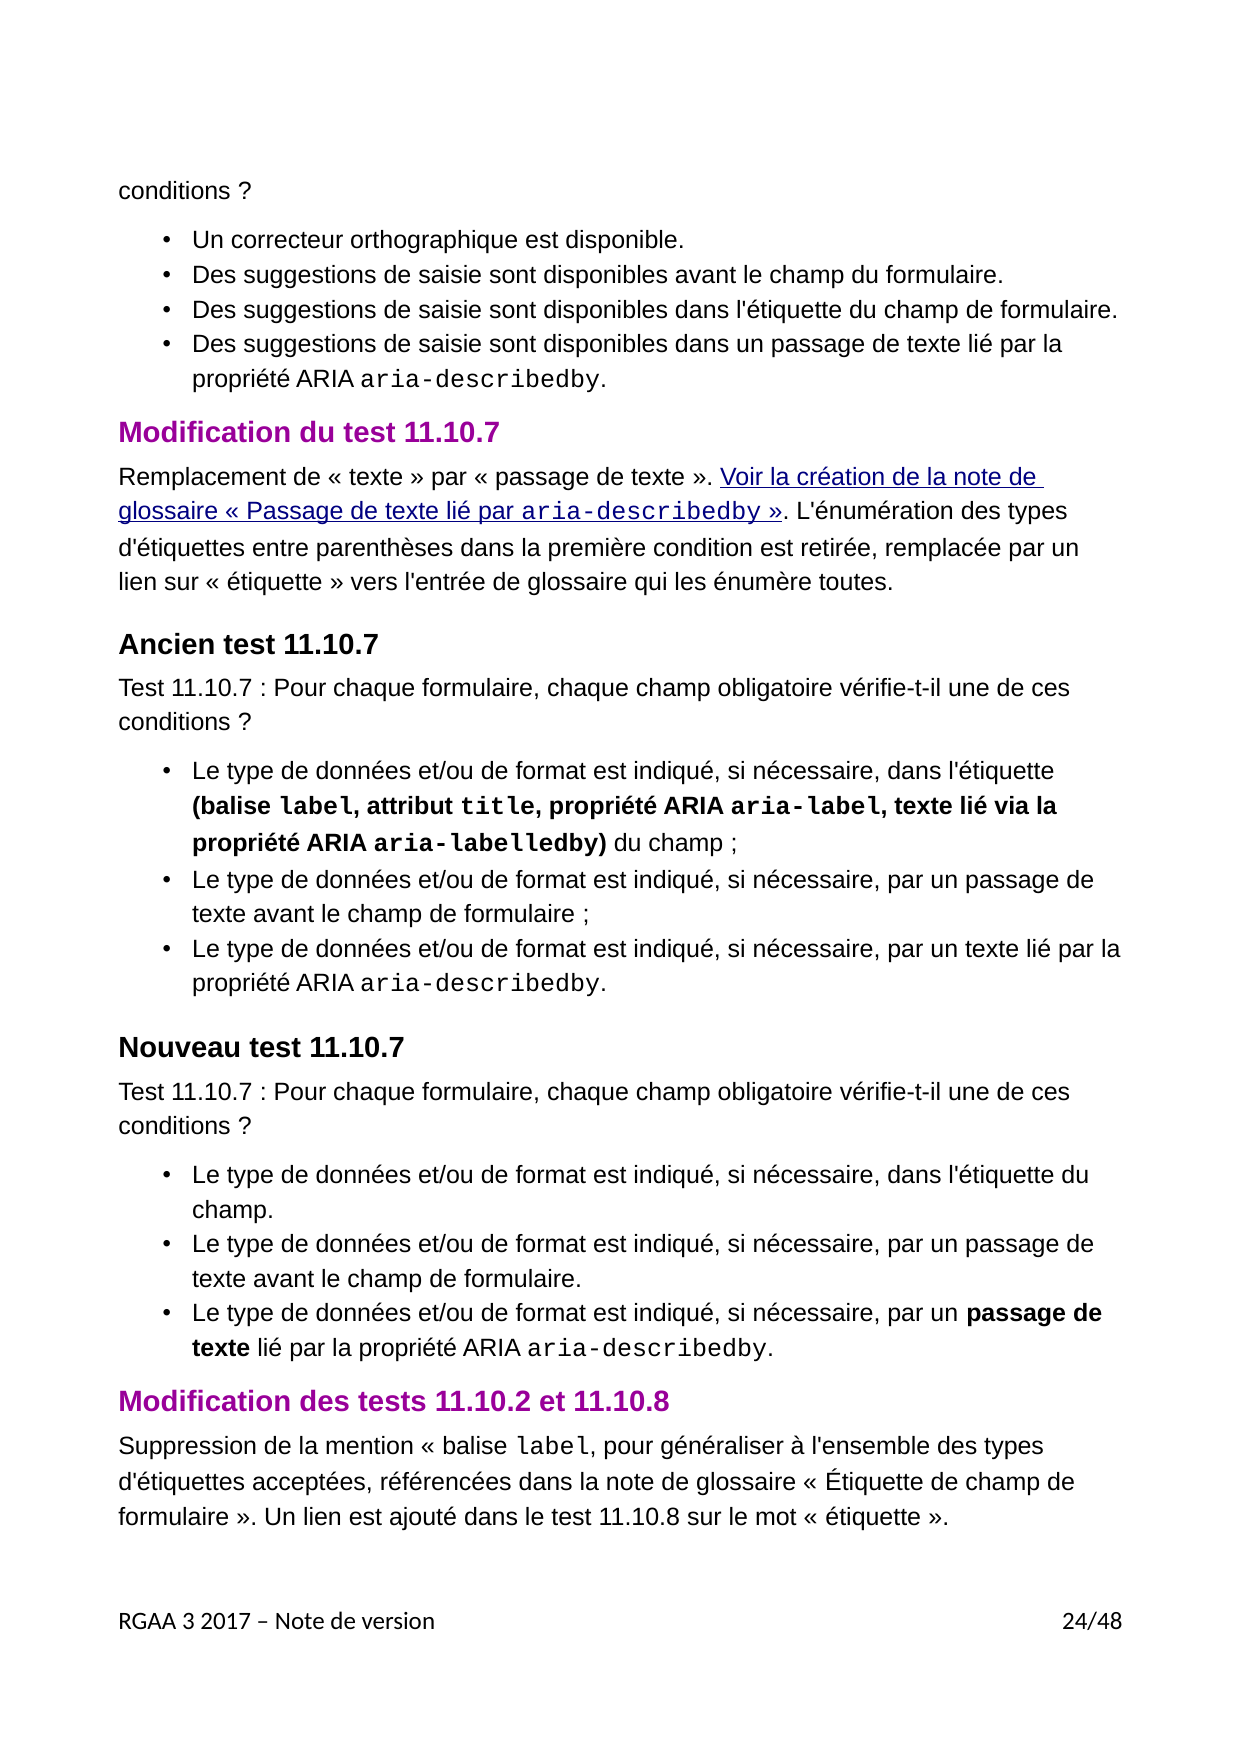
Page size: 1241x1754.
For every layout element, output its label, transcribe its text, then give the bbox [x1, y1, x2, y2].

list Des suggestions de saisie sont disponibles dans l'étiquette du champ de formulaire. [162, 294, 1122, 323]
text Suppression de la mention « balise label, pour généraliser à l'ensemble des types d'étiquettes acceptées, référencées dans la note de glossaire « Étiquette de champ de formulaire ». Un lien est ajouté dans le test 11.10.8 sur le mot « étiquette ». [118, 1431, 1122, 1531]
text Test 11.10.7 : Pour chaque formulaire, chaque champ obligatoire vérifie-t-il une de ces conditions ? [118, 673, 1122, 736]
text conditions ? [118, 176, 1122, 205]
subtitle Nouveau test 11.10.7 [118, 1030, 1122, 1064]
text Test 11.10.7 : Pour chaque formulaire, chaque champ obligatoire vérifie-t-il une de ces conditions ? [118, 1076, 1122, 1140]
list Des suggestions de saisie sont disponibles avant le champ du formulaire. [162, 260, 1122, 289]
list Le type de données et/ou de format est indiqué, si nécessaire, par un passage de texte avant le champ de formulaire. [162, 1229, 1122, 1292]
list Des suggestions de saisie sont disponibles dans un passage de texte lié par la propriété ARIA aria-describedby. [162, 329, 1122, 395]
list Le type de données et/ou de format est indiqué, si nécessaire, dans l'étiquette (balise label, attribut title, propriété ARIA aria-label, texte lié via la propriété ARIA aria-labelledby) du champ ; [162, 756, 1122, 858]
list Le type de données et/ou de format est indiqué, si nécessaire, par un texte lié par la propriété ARIA aria-describedby. [162, 934, 1122, 999]
subtitle Modification du test 11.10.7 [118, 415, 1122, 449]
list Le type de données et/ou de format est indiqué, si nécessaire, par un passage de texte lié par la propriété ARIA aria-describedby. [162, 1298, 1122, 1364]
list Le type de données et/ou de format est indiqué, si nécessaire, par un passage de texte avant le champ de formulaire ; [162, 865, 1122, 928]
list Un correcteur orthographique est disponible. [162, 225, 1122, 254]
subtitle Ancien test 11.10.7 [118, 627, 1122, 660]
list Le type de données et/ou de format est indiqué, si nécessaire, dans l'étiquette du champ. [162, 1160, 1122, 1223]
subtitle Modification des tests 11.10.2 et 11.10.8 [118, 1384, 1122, 1418]
text Remplacement de « texte » par « passage de texte ». Voir la création de la note de glossaire « Passage de texte lié par aria-describedby ». L'énumération des types d'étiquettes entre parenthèses dans la première condition est retirée, remplacée par un lien sur « étiquette » vers l'entrée de glossaire qui les énumère toutes. [118, 462, 1122, 596]
